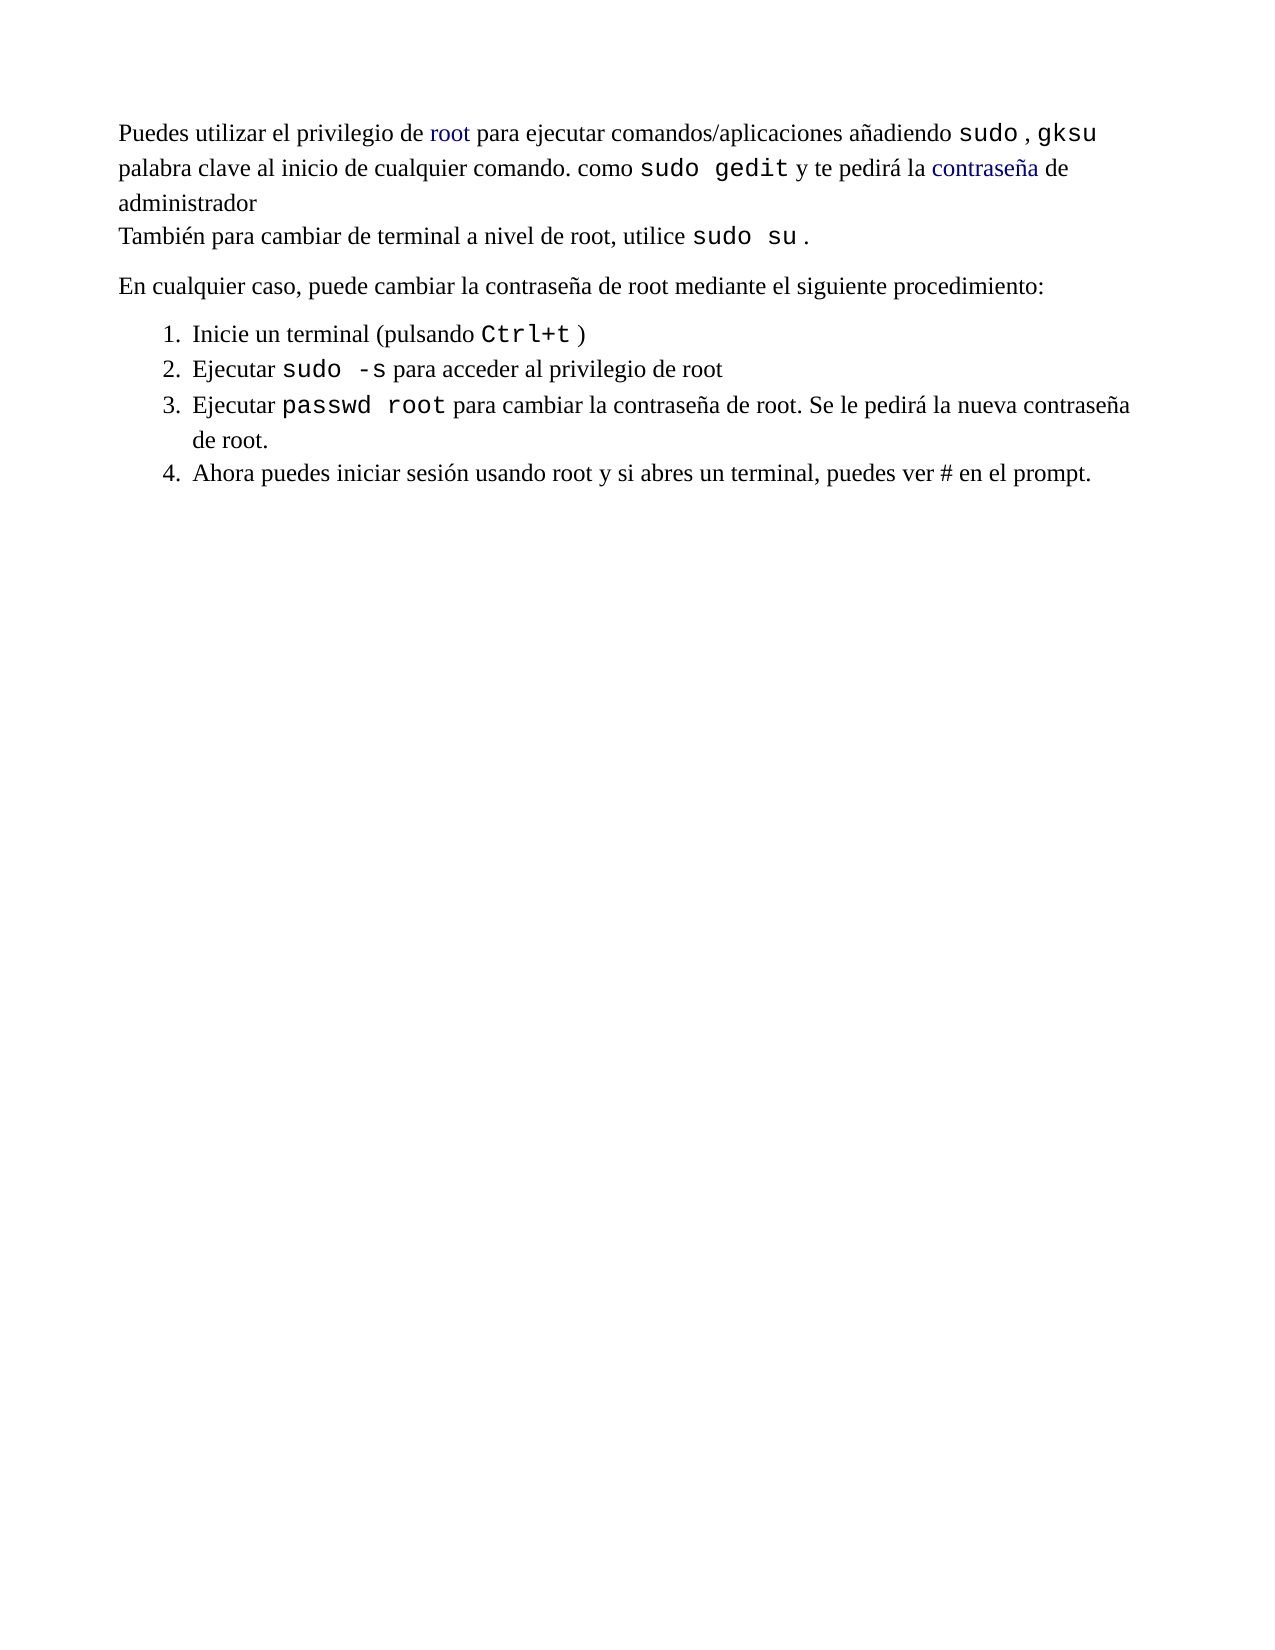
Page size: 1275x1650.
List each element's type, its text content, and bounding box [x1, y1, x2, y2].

text Puedes utilizar el privilegio de root para ejecutar comandos/aplicaciones añadiendo sudo , gksu palabra clave al inicio de cualquier comando. como sudo gedit y te pedirá la contraseña de administrador También para cambiar de terminal a nivel de root, utilice sudo su . [118, 118, 1157, 252]
list Ahora puedes iniciar sesión usando root y si abres un terminal, puedes ver # en el prompt. [162, 458, 1157, 487]
list Inicie un terminal (pulsando Ctrl+t ) [162, 319, 1157, 350]
list Ejecutar passwd root para cambiar la contraseña de root. Se le pedirá la nueva contraseña de root. [162, 390, 1157, 454]
text En cualquier caso, puede cambiar la contraseña de root mediante el siguiente procedimiento: [118, 271, 1157, 300]
list Ejecutar sudo -s para acceder al privilegio de root [162, 354, 1157, 385]
